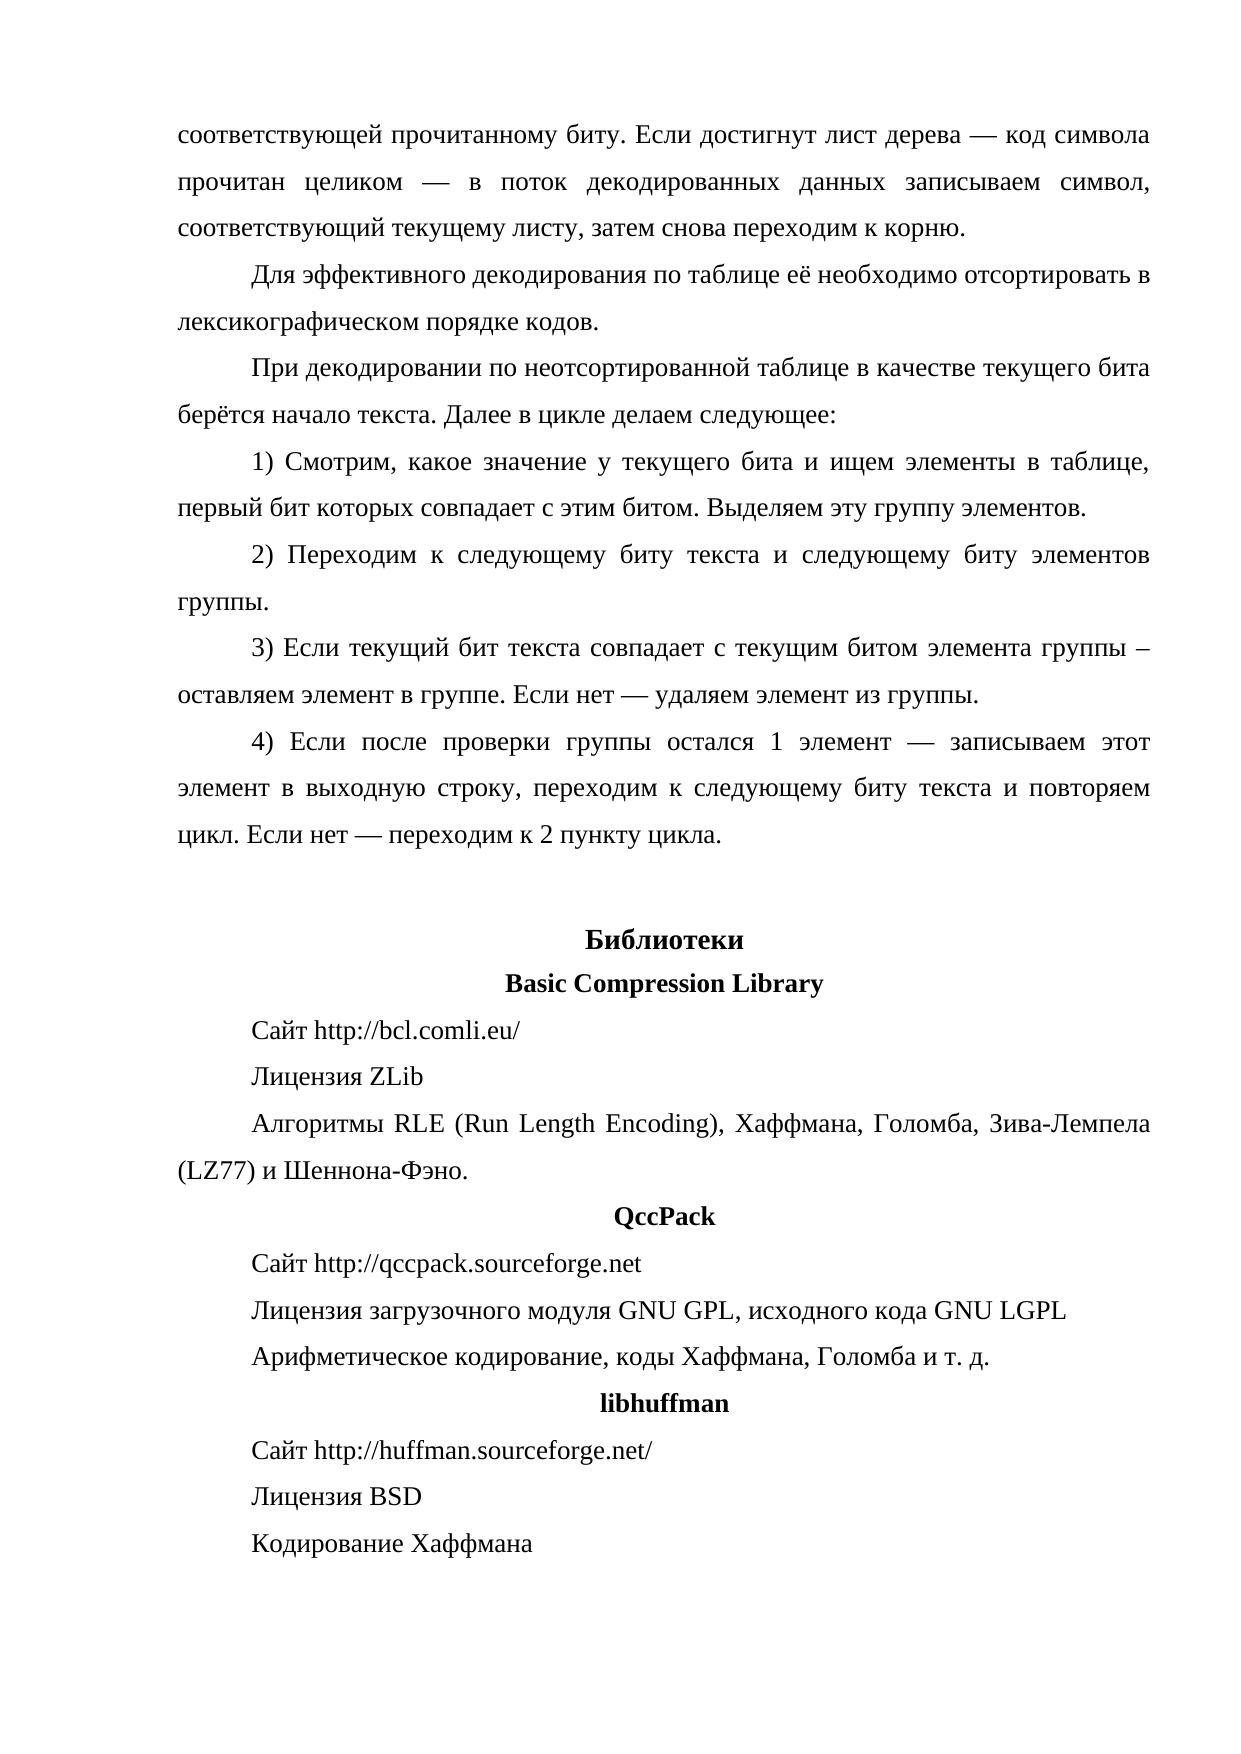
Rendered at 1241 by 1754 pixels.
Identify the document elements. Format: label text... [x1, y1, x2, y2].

text Арифметическое кодирование, коды Хаффмана, Голомба и т. д. [177, 1341, 1152, 1372]
text Лицензия ZLib [177, 1061, 1152, 1092]
text 1) Смотрим, какое значение у текущего бита и ищем элементы в таблице, первый бит которых совпадает с этим битом. Выделяем эту группу элементов. [177, 445, 1152, 523]
text 4) Если после проверки группы остался 1 элемент — записываем этот элемент в выходную строку, переходим к следующему биту текста и повторяем цикл. Если нет — переходим к 2 пункту цикла. [177, 725, 1152, 849]
text Сайт http://bcl.comli.eu/ [177, 1014, 1152, 1045]
text Лицензия BSD [177, 1481, 1152, 1512]
subtitle libhuffman [177, 1387, 1152, 1418]
subtitle QccPack [177, 1201, 1152, 1232]
subtitle Библиотеки [177, 922, 1152, 955]
subtitle Basic Compression Library [177, 967, 1152, 998]
text Алгоритмы RLE (Run Length Encoding), Хаффмана, Голомба, Зива-Лемпела (LZ77) и Шеннона-Фэно. [177, 1107, 1152, 1185]
text Сайт http://qccpack.sourceforge.net [177, 1247, 1152, 1278]
text Лицензия загрузочного модуля GNU GPL, исходного кода GNU LGPL [177, 1294, 1152, 1325]
text При декодировании по неотсортированной таблице в качестве текущего бита берётся начало текста. Далее в цикле делаем следующее: [177, 351, 1152, 429]
text соответствующей прочитанному биту. Если достигнут лист дерева — код символа прочитан целиком — в поток декодированных данных записываем символ, соответствующий текущему листу, затем снова переходим к корню. [177, 118, 1152, 243]
text 2) Переходим к следующему биту текста и следующему биту элементов группы. [177, 538, 1152, 616]
text Сайт http://huffman.sourceforge.net/ [177, 1434, 1152, 1465]
text Для эффективного декодирования по таблице её необходимо отсортировать в лексикографическом порядке кодов. [177, 258, 1152, 336]
text Кодирование Хаффмана [177, 1527, 1152, 1558]
text 3) Если текущий бит текста совпадает с текущим битом элемента группы – оставляем элемент в группе. Если нет — удаляем элемент из группы. [177, 631, 1152, 709]
